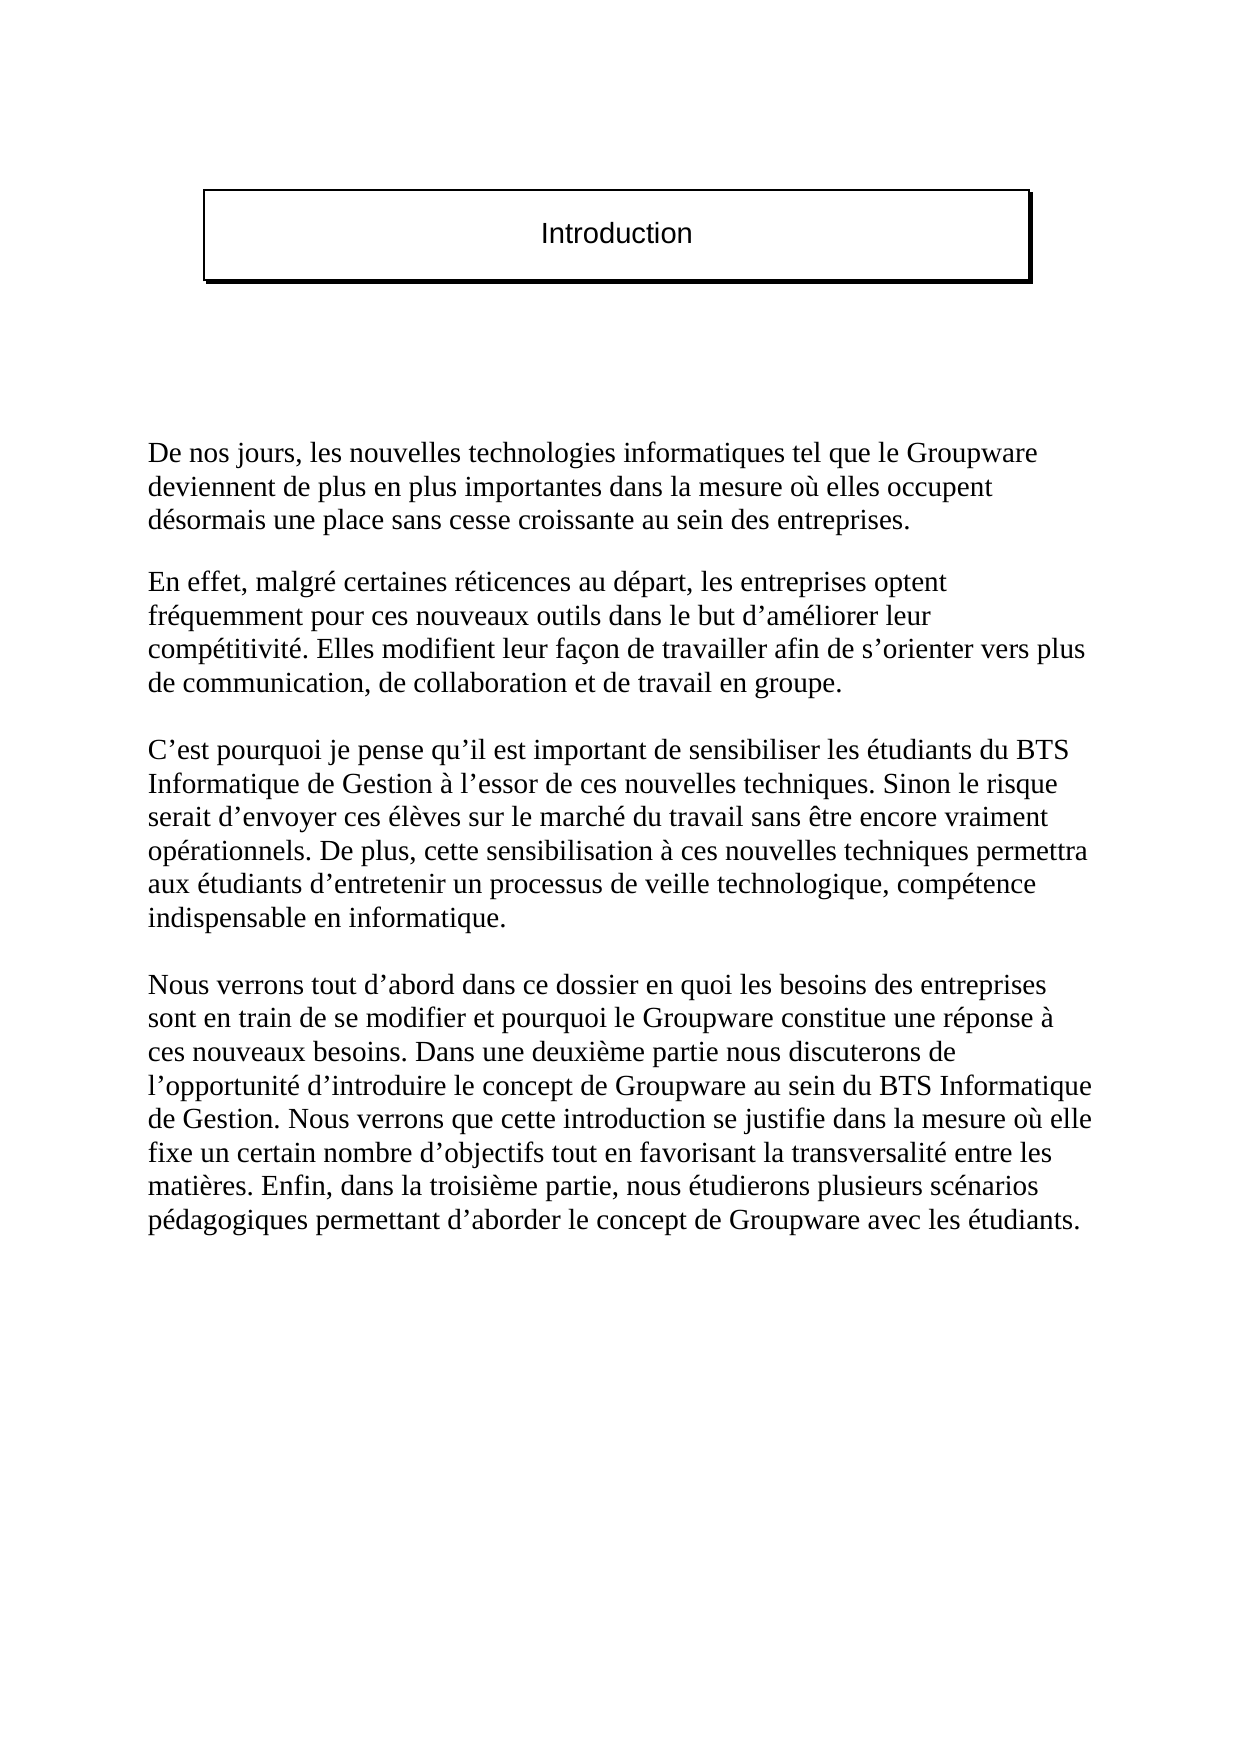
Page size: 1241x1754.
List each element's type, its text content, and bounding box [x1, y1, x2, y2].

text C’est pourquoi je pense qu’il est important de sensibiliser les étudiants du BTS Informatique de Gestion à l’essor de ces nouvelles techniques. Sinon le risque serait d’envoyer ces élèves sur le marché du travail sans être encore vraiment opérationnels. De plus, cette sensibilisation à ces nouvelles techniques permettra aux étudiants d’entretenir un processus de veille technologique, compétence indispensable en informatique. [148, 732, 1092, 933]
text De nos jours, les nouvelles technologies informatiques tel que le Groupware deviennent de plus en plus importantes dans la mesure où elles occupent désormais une place sans cesse croissante au sein des entreprises. [148, 435, 1092, 536]
text En effet, malgré certaines réticences au départ, les entreprises optent fréquemment pour ces nouveaux outils dans le but d’améliorer leur compétitivité. Elles modifient leur façon de travailler afin de s’orienter vers plus de communication, de collaboration et de travail en groupe. [148, 564, 1092, 699]
subtitle Introduction [205, 216, 1028, 250]
text Nous verrons tout d’abord dans ce dossier en quoi les besoins des entreprises sont en train de se modifier et pourquoi le Groupware constitue une réponse à ces nouveaux besoins. Dans une deuxième partie nous discuterons de l’opportunité d’introduire le concept de Groupware au sein du BTS Informatique de Gestion. Nous verrons que cette introduction se justifie dans la mesure où elle fixe un certain nombre d’objectifs tout en favorisant la transversalité entre les matières. Enfin, dans la troisième partie, nous étudierons plusieurs scénarios pédagogiques permettant d’aborder le concept de Groupware avec les étudiants. [148, 967, 1092, 1235]
